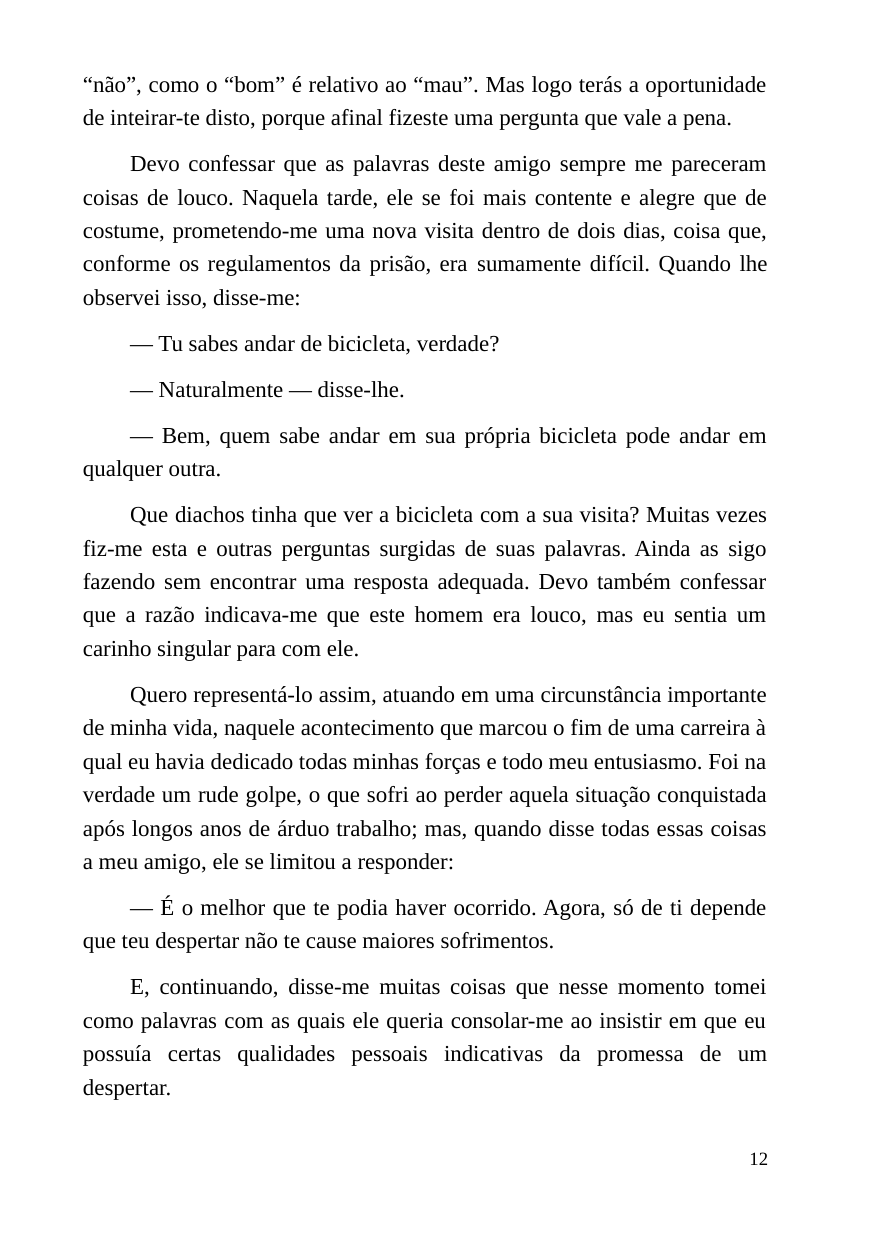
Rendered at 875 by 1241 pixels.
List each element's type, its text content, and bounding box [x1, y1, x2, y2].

text — É o melhor que te podia haver ocorrido. Agora, só de ti depende que teu despertar não te cause maiores sofrimentos. [83, 894, 768, 954]
text — Tu sabes andar de bicicleta, verdade? [83, 330, 768, 356]
text E, continuando, disse-me muitas coisas que nesse momento tomei como palavras com as quais ele queria consolar-me ao insistir em que eu possuía certas qualidades pessoais indicativas da promessa de um despertar. [83, 973, 768, 1100]
text Quero representá-lo assim, atuando em uma circunstância importante de minha vida, naquele acontecimento que marcou o fim de uma carreira à qual eu havia dedicado todas minhas forças e todo meu entusiasmo. Foi na verdade um rude golpe, o que sofri ao perder aquela situação conquistada após longos anos de árduo trabalho; mas, quando disse todas essas coisas a meu amigo, ele se limitou a responder: [83, 681, 768, 874]
text — Bem, quem sabe andar em sua própria bicicleta pode andar em qualquer outra. [83, 422, 768, 482]
text Que diachos tinha que ver a bicicleta com a sua visita? Muitas vezes fiz-me esta e outras perguntas surgidas de suas palavras. Ainda as sigo fazendo sem encontrar uma resposta adequada. Devo também confessar que a razão indicava-me que este homem era louco, mas eu sentia um carinho singular para com ele. [83, 501, 768, 661]
text Devo confessar que as palavras deste amigo sempre me pareceram coisas de louco. Naquela tarde, ele se foi mais contente e alegre que de costume, prometendo-me uma nova visita dentro de dois dias, coisa que, conforme os regulamentos da prisão, era sumamente difícil. Quando lhe observei isso, disse-me: [83, 150, 768, 310]
text “não”, como o “bom” é relativo ao “mau”. Mas logo terás a oportunidade de inteirar-te disto, porque afinal fizeste uma pergunta que vale a pena. [83, 71, 768, 131]
text — Naturalmente — disse-lhe. [83, 376, 768, 402]
